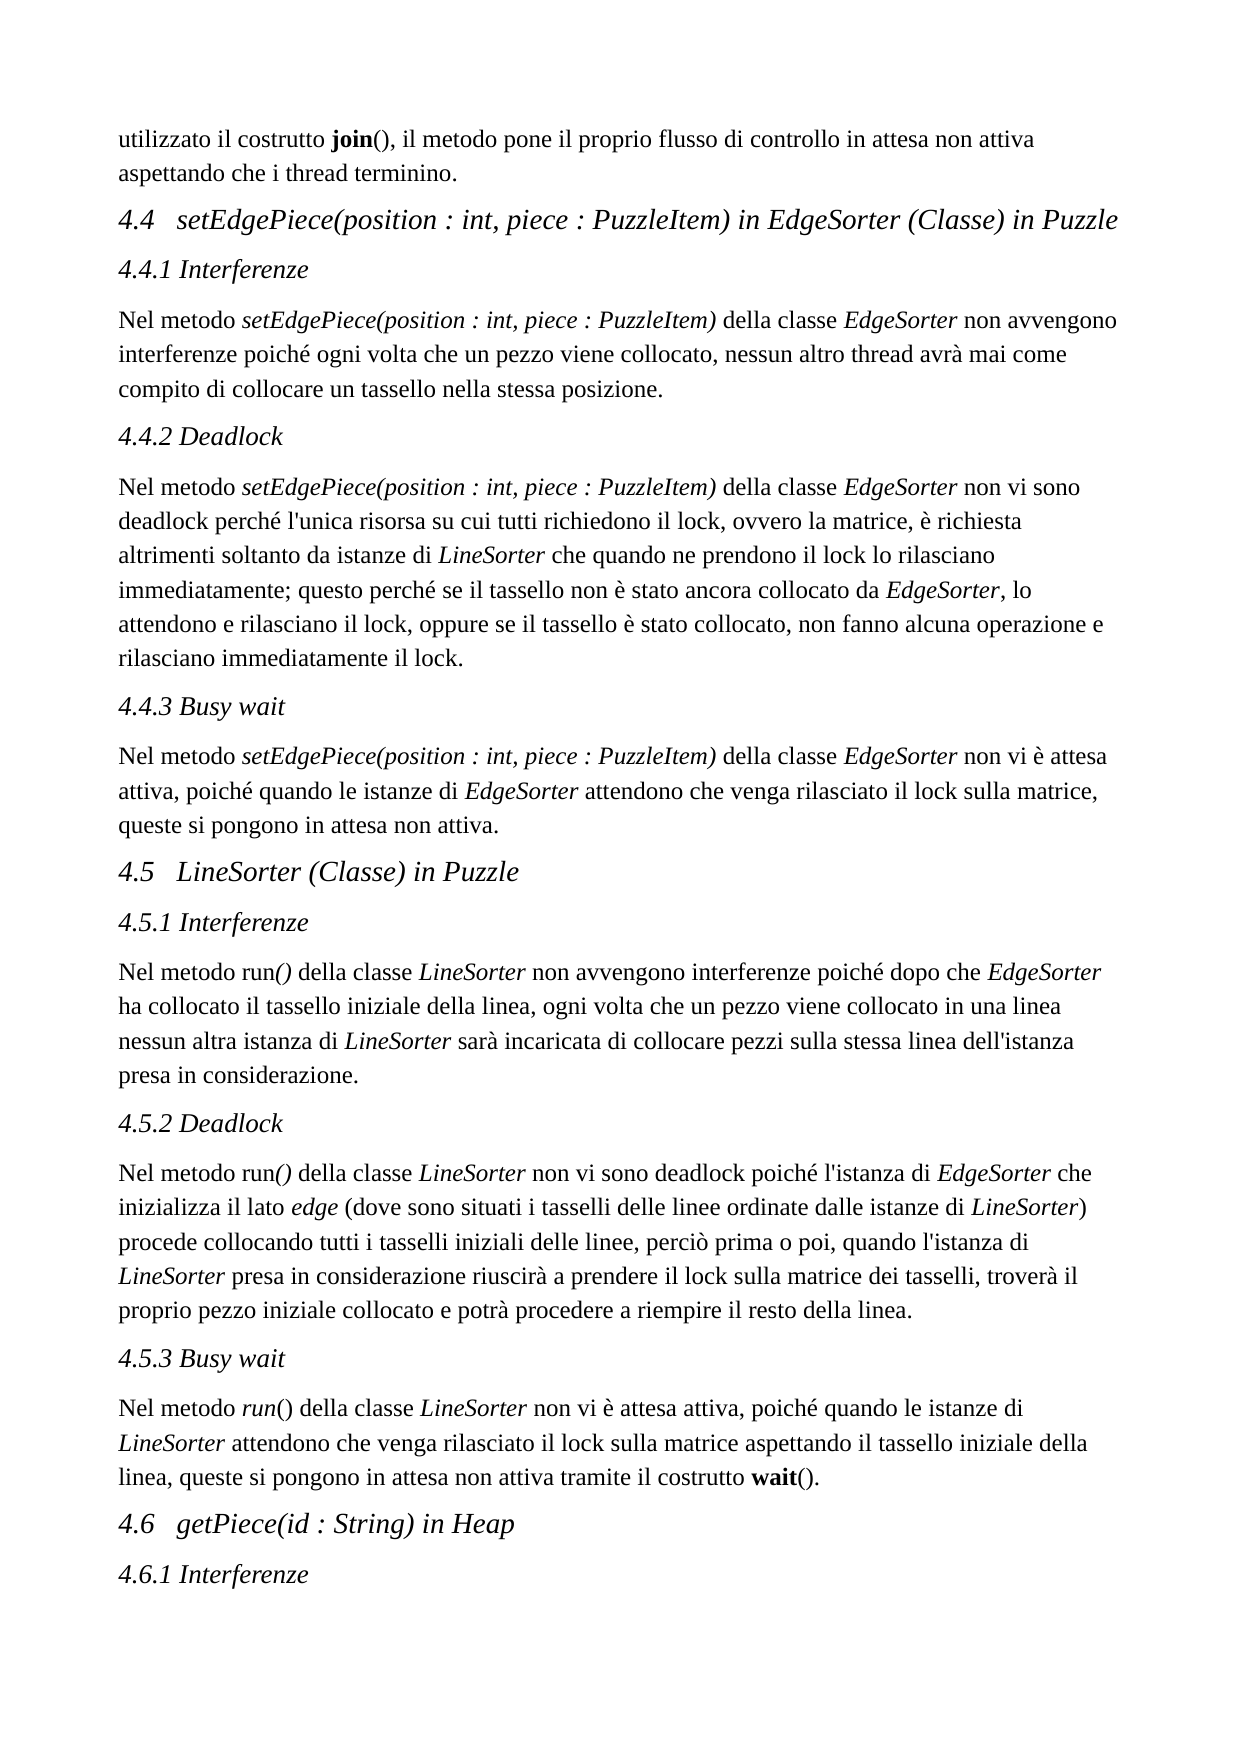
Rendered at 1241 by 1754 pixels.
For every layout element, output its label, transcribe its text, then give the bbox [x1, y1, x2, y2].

text Nel metodo setEdgePiece(position : int, piece : PuzzleItem) della classe EdgeSorter non vi è attesa attiva, poiché quando le istanze di EdgeSorter attendono che venga rilasciato il lock sulla matrice, queste si pongono in attesa non attiva. [118, 736, 1122, 839]
text Nel metodo setEdgePiece(position : int, piece : PuzzleItem) della classe EdgeSorter non avvengono interferenze poiché ogni volta che un pezzo viene collocato, nessun altro thread avrà mai come compito di collocare un tassello nella stessa posizione. [118, 299, 1122, 402]
text 4.4.2 Deadlock [118, 417, 1122, 451]
text 4.6 getPiece(id : String) in Heap [118, 1506, 1122, 1540]
text Nel metodo run() della classe LineSorter non vi è attesa attiva, poiché quando le istanze di LineSorter attendono che venga rilasciato il lock sulla matrice aspettando il tassello iniziale della linea, queste si pongono in attesa non attiva tramite il costrutto wait(). [118, 1388, 1122, 1491]
text 4.4.1 Interferenze [118, 250, 1122, 285]
text 4.4.3 Busy wait [118, 687, 1122, 721]
text Nel metodo run() della classe LineSorter non vi sono deadlock poiché l'istanza di EdgeSorter che inizializza il lato edge (dove sono situati i tasselli delle linee ordinate dalle istanze di LineSorter) procede collocando tutti i tasselli iniziali delle linee, perciò prima o poi, quando l'istanza di LineSorter presa in considerazione riuscirà a prendere il lock sulla matrice dei tasselli, troverà il proprio pezzo iniziale collocato e potrà procedere a riempire il resto della linea. [118, 1152, 1122, 1324]
text Nel metodo setEdgePiece(position : int, piece : PuzzleItem) della classe EdgeSorter non vi sono deadlock perché l'unica risorsa su cui tutti richiedono il lock, ovvero la matrice, è richiesta altrimenti soltanto da istanze di LineSorter che quando ne prendono il lock lo rilasciano immediatamente; questo perché se il tassello non è stato ancora collocato da EdgeSorter, lo attendono e rilasciano il lock, oppure se il tassello è stato collocato, non fanno alcuna operazione e rilasciano immediatamente il lock. [118, 466, 1122, 672]
text utilizzato il costrutto join(), il metodo pone il proprio flusso di controllo in attesa non attiva aspettando che i thread terminino. [118, 118, 1122, 187]
text 4.4 setEdgePiece(position : int, piece : PuzzleItem) in EdgeSorter (Classe) in Puzzle [118, 201, 1122, 236]
text 4.5 LineSorter (Classe) in Puzzle [118, 853, 1122, 888]
text 4.5.3 Busy wait [118, 1339, 1122, 1373]
text Nel metodo run() della classe LineSorter non avvengono interferenze poiché dopo che EdgeSorter ha collocato il tassello iniziale della linea, ogni volta che un pezzo viene collocato in una linea nessun altra istanza di LineSorter sarà incaricata di collocare pezzi sulla stessa linea dell'istanza presa in considerazione. [118, 951, 1122, 1089]
text 4.5.1 Interferenze [118, 902, 1122, 937]
text 4.5.2 Deadlock [118, 1103, 1122, 1138]
text 4.6.1 Interferenze [118, 1554, 1122, 1589]
